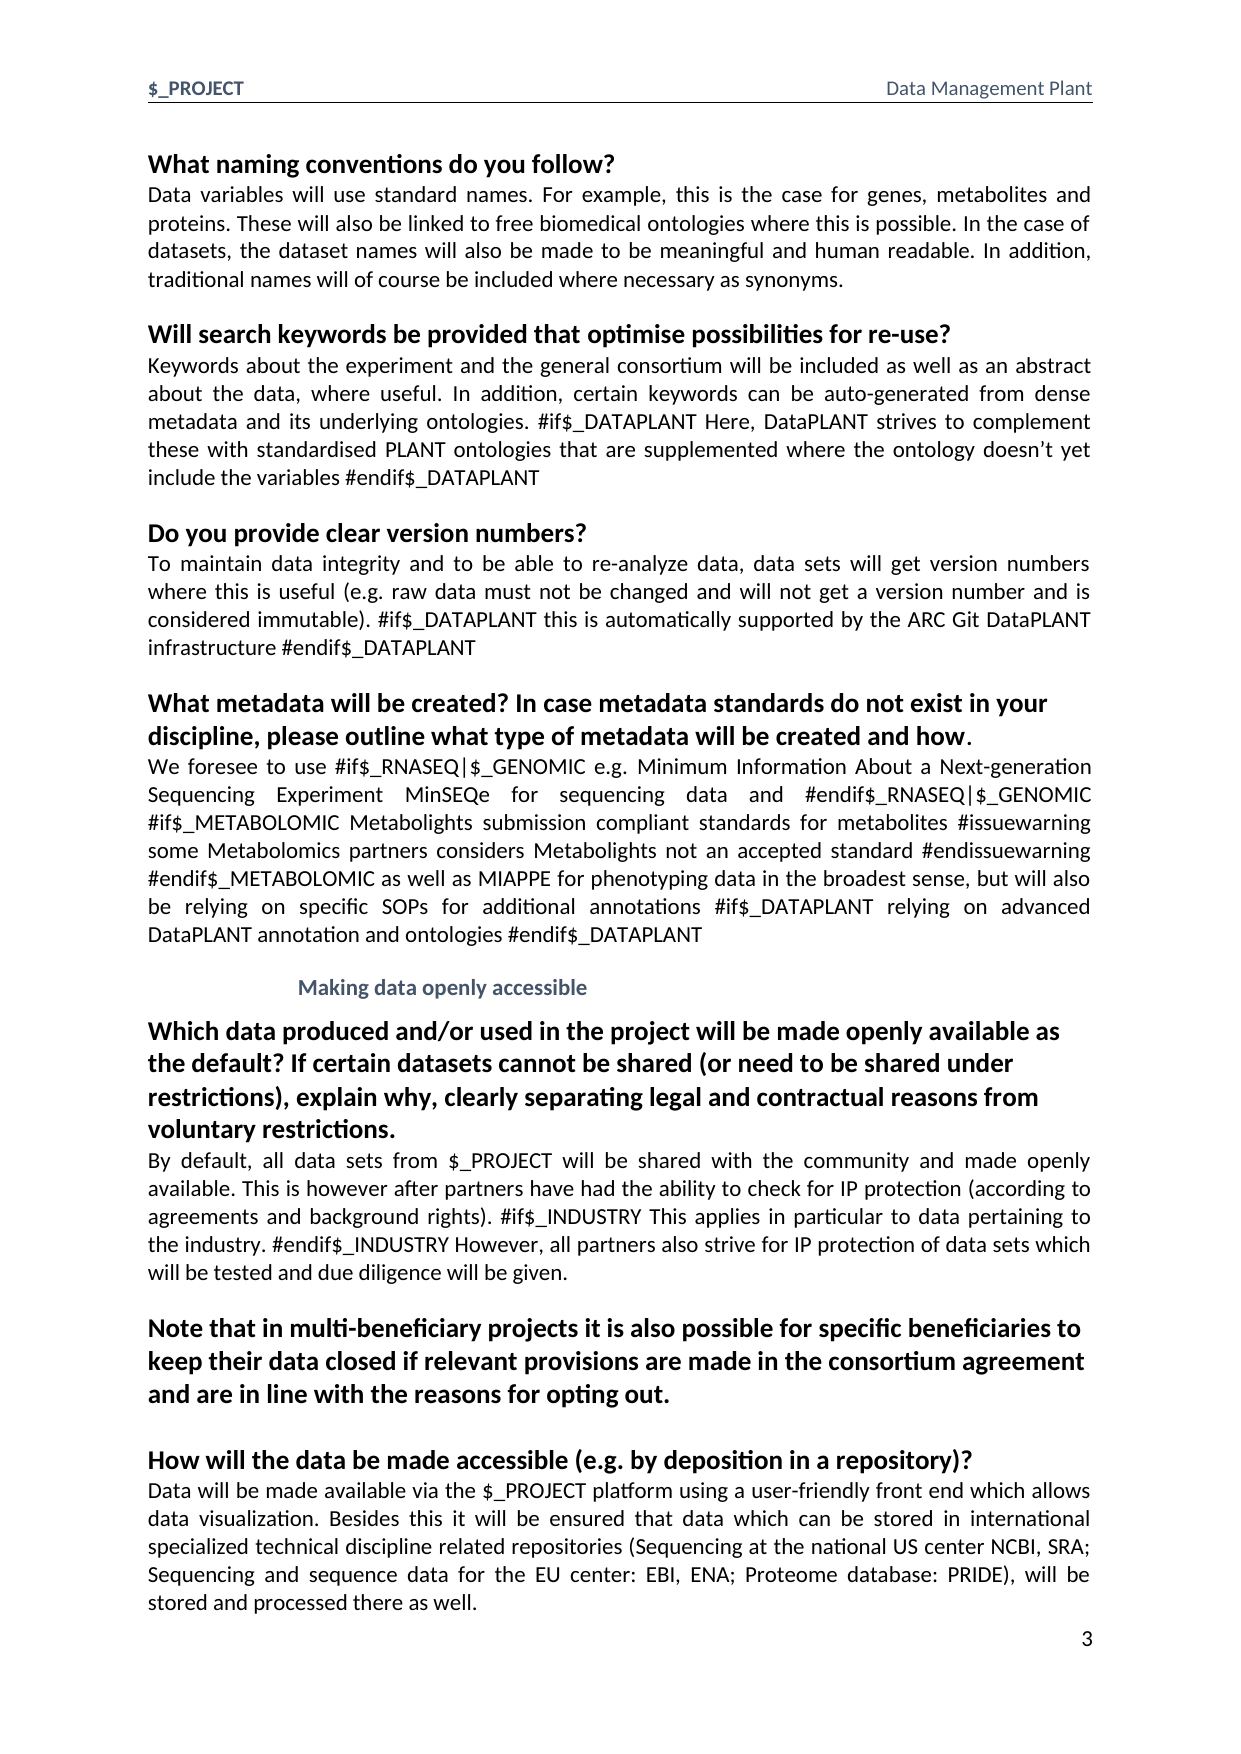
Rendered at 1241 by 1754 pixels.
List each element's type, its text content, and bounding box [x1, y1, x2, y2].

subtitle Making data openly accessible [223, 973, 1093, 1001]
text Do you provide clear version numbers? [148, 516, 1093, 549]
text Will search keywords be provided that optimise possibilities for re-use? [148, 318, 1093, 351]
text To maintain data integrity and to be able to re-analyze data, data sets will get version numbers where this is useful (e.g. raw data must not be changed and will not get a version number and is considered immutable). #if$_DATAPLANT this is automatically supported by the ARC Git DataPLANT infrastructure #endif$_DATAPLANT [148, 549, 1093, 661]
text What metadata will be created? In case metadata standards do not exist in your discipline, please outline what type of metadata will be created and how. [148, 686, 1093, 752]
text Note that in multi-beneficiary projects it is also possible for specific beneficiaries to keep their data closed if relevant provisions are made in the consortium agreement and are in line with the reasons for opting out. [148, 1311, 1093, 1410]
text We foresee to use #if$_RNASEQ|$_GENOMIC e.g. Minimum Information About a Next-generation Sequencing Experiment MinSEQe for sequencing data and #endif$_RNASEQ|$_GENOMIC #if$_METABOLOMIC Metabolights submission compliant standards for metabolites #issuewarning some Metabolomics partners considers Metabolights not an accepted standard #endissuewarning #endif$_METABOLOMIC as well as MIAPPE for phenotyping data in the broadest sense, but will also be relying on specific SOPs for additional annotations #if$_DATAPLANT relying on advanced DataPLANT annotation and ontologies #endif$_DATAPLANT [148, 752, 1093, 948]
text Which data produced and/or used in the project will be made openly available as the default? If certain datasets cannot be shared (or need to be shared under restrictions), explain why, clearly separating legal and contractual reasons from voluntary restrictions. [148, 1014, 1093, 1146]
text Data will be made available via the $_PROJECT platform using a user-friendly front end which allows data visualization. Besides this it will be ensured that data which can be stored in international specialized technical discipline related repositories (Sequencing at the national US center NCBI, SRA; Sequencing and sequence data for the EU center: EBI, ENA; Proteome database: PRIDE), will be stored and processed there as well. [148, 1476, 1093, 1616]
text What naming conventions do you follow? [148, 148, 1093, 181]
text Keywords about the experiment and the general consortium will be included as well as an abstract about the data, where useful. In addition, certain keywords can be auto-generated from dense metadata and its underlying ontologies. #if$_DATAPLANT Here, DataPLANT strives to complement these with standardised PLANT ontologies that are supplemented where the ontology doesn’t yet include the variables #endif$_DATAPLANT [148, 351, 1093, 491]
text By default, all data sets from $_PROJECT will be shared with the community and made openly available. This is however after partners have had the ability to check for IP protection (according to agreements and background rights). #if$_INDUSTRY This applies in particular to data pertaining to the industry. #endif$_INDUSTRY However, all partners also strive for IP protection of data sets which will be tested and due diligence will be given. [148, 1146, 1093, 1286]
text Data variables will use standard names. For example, this is the case for genes, metabolites and proteins. These will also be linked to free biomedical ontologies where this is possible. In the case of datasets, the dataset names will also be made to be meaningful and human readable. In addition, traditional names will of course be included where necessary as synonyms. [148, 181, 1093, 293]
text How will the data be made accessible (e.g. by deposition in a repository)? [148, 1443, 1093, 1476]
